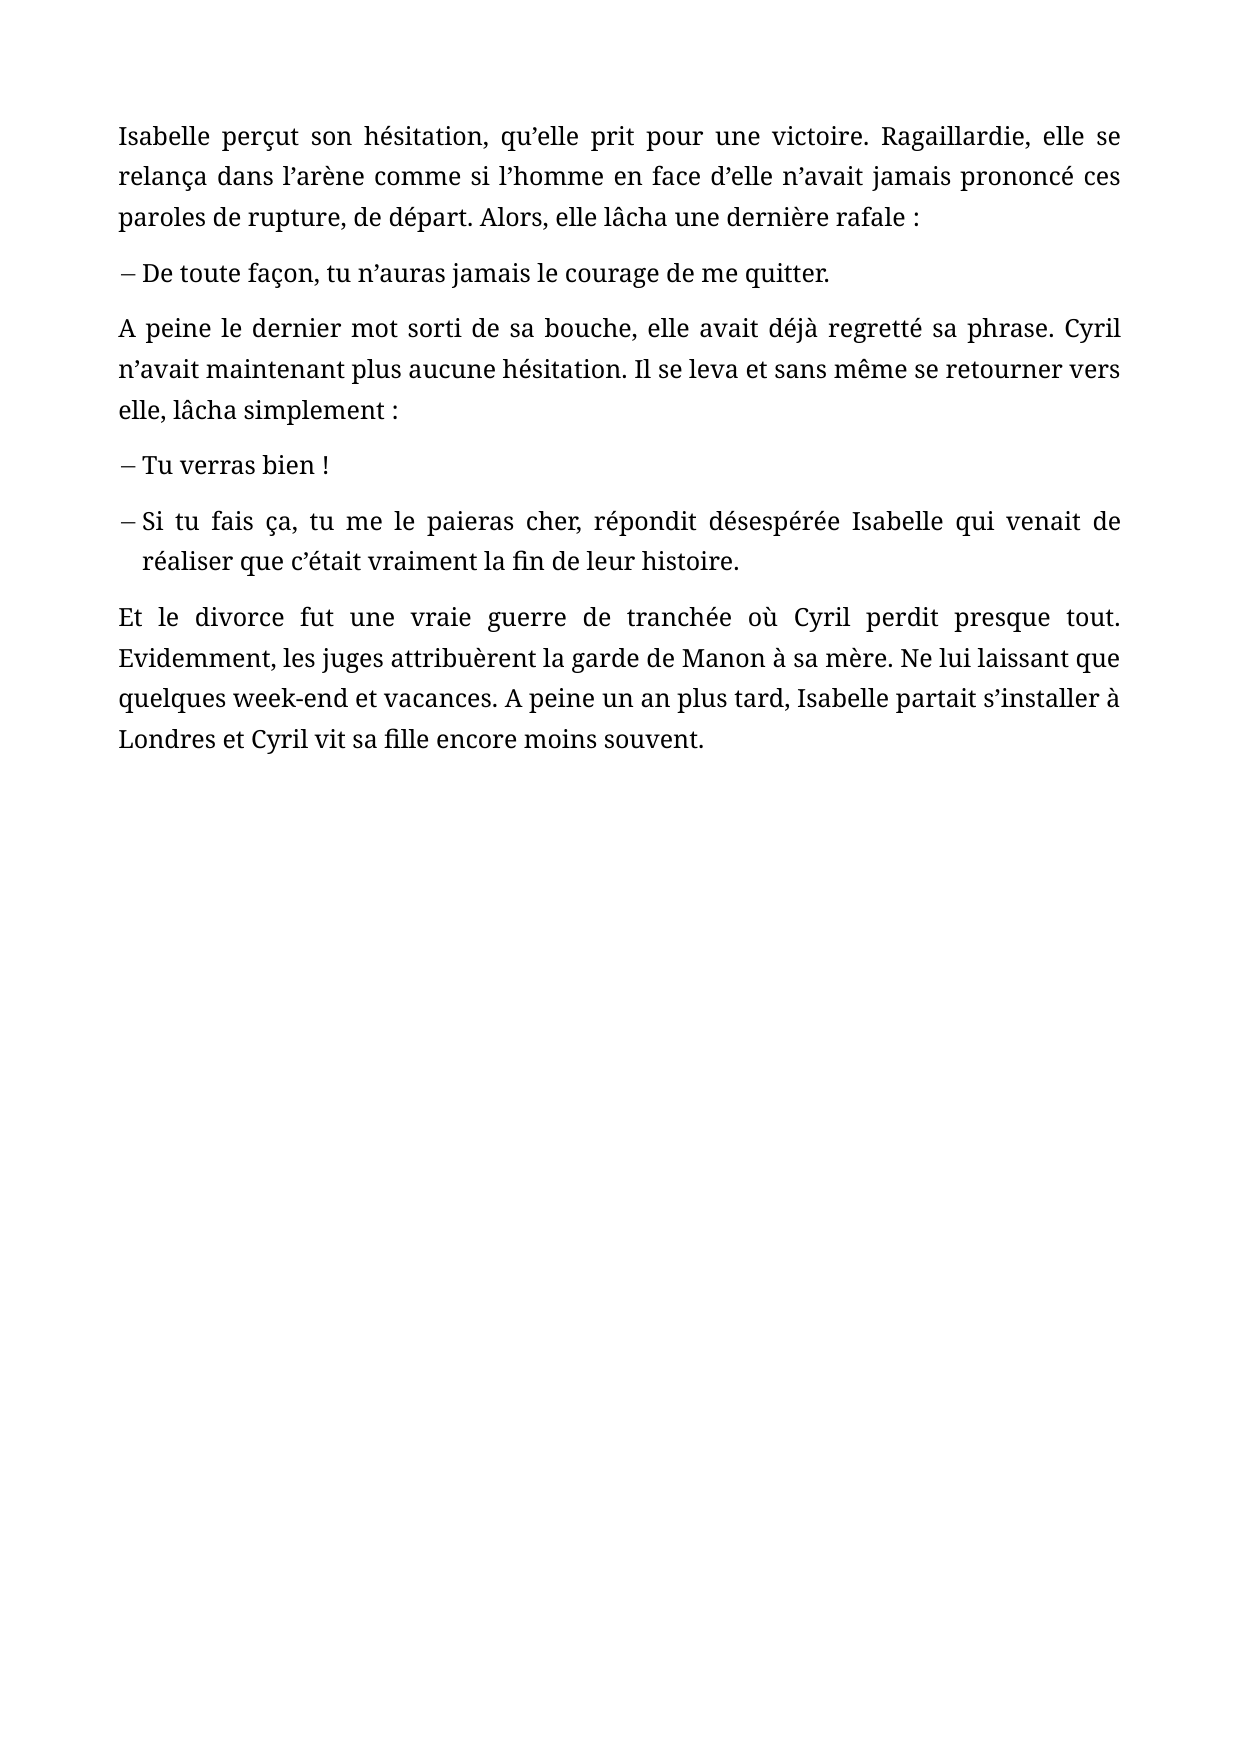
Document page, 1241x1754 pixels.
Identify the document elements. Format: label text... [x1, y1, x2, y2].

list Tu verras bien ! [118, 448, 1122, 482]
text Isabelle perçut son hésitation, qu’elle prit pour une victoire. Ragaillardie, elle se relança dans l’arène comme si l’homme en face d’elle n’avait jamais prononcé ces paroles de rupture, de départ. Alors, elle lâcha une dernière rafale : [118, 118, 1122, 234]
list Si tu fais ça, tu me le paieras cher, répondit désespérée Isabelle qui venait de réaliser que c’était vraiment la fin de leur histoire. [118, 503, 1122, 578]
text A peine le dernier mot sorti de sa bouche, elle avait déjà regretté sa phrase. Cyril n’avait maintenant plus aucune hésitation. Il se leva et sans même se retourner vers elle, lâcha simplement : [118, 311, 1122, 426]
list De toute façon, tu n’auras jamais le courage de me quitter. [118, 255, 1122, 289]
text Et le divorce fut une vraie guerre de tranchée où Cyril perdit presque tout. Evidemment, les juges attribuèrent la garde de Manon à sa mère. Ne lui laissant que quelques week-end et vacances. A peine un an plus tard, Isabelle partait s’installer à Londres et Cyril vit sa fille encore moins souvent. [118, 599, 1122, 756]
